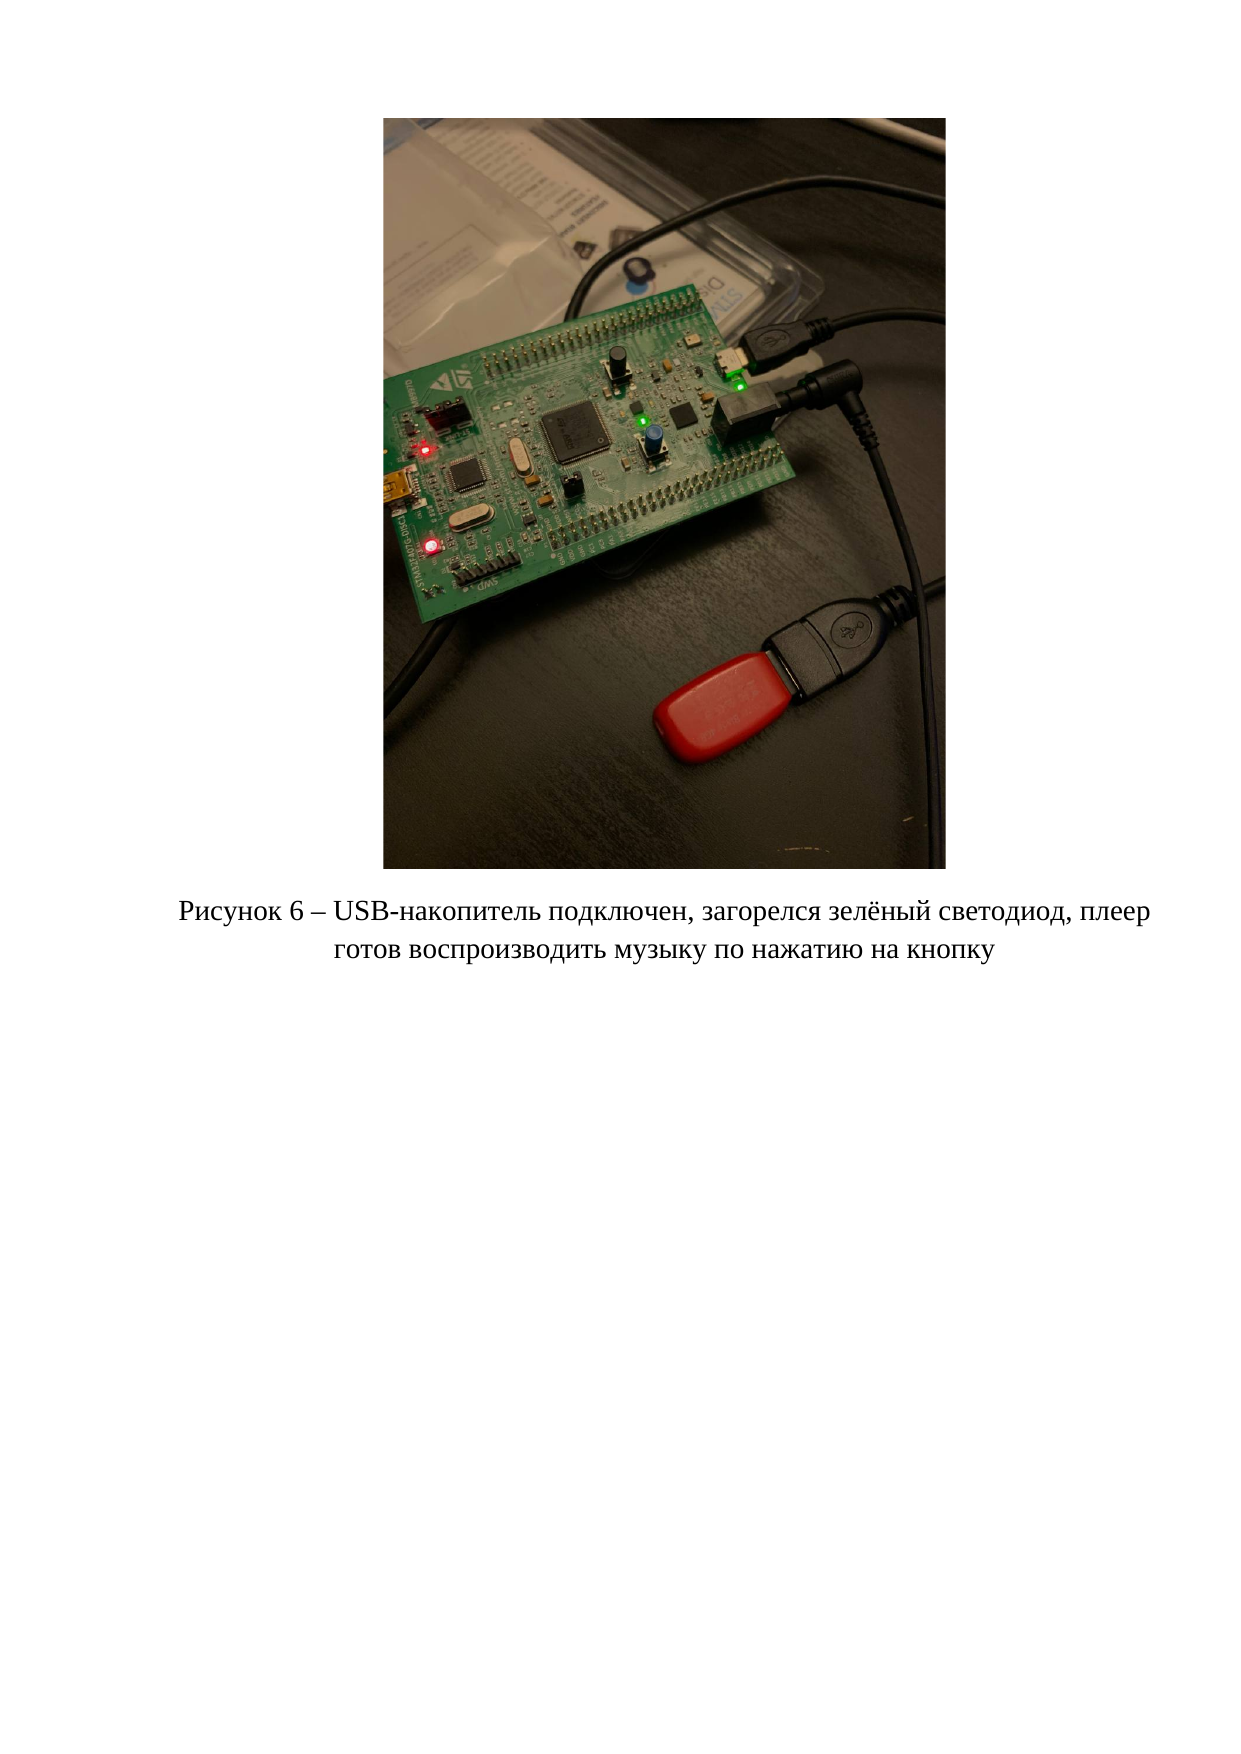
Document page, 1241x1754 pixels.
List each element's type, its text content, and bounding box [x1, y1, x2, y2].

picture [383, 118, 946, 869]
text Рисунок 6 – USB-накопитель подключен, загорелся зелёный светодиод, плеер готов воспроизводить музыку по нажатию на кнопку [177, 893, 1152, 965]
